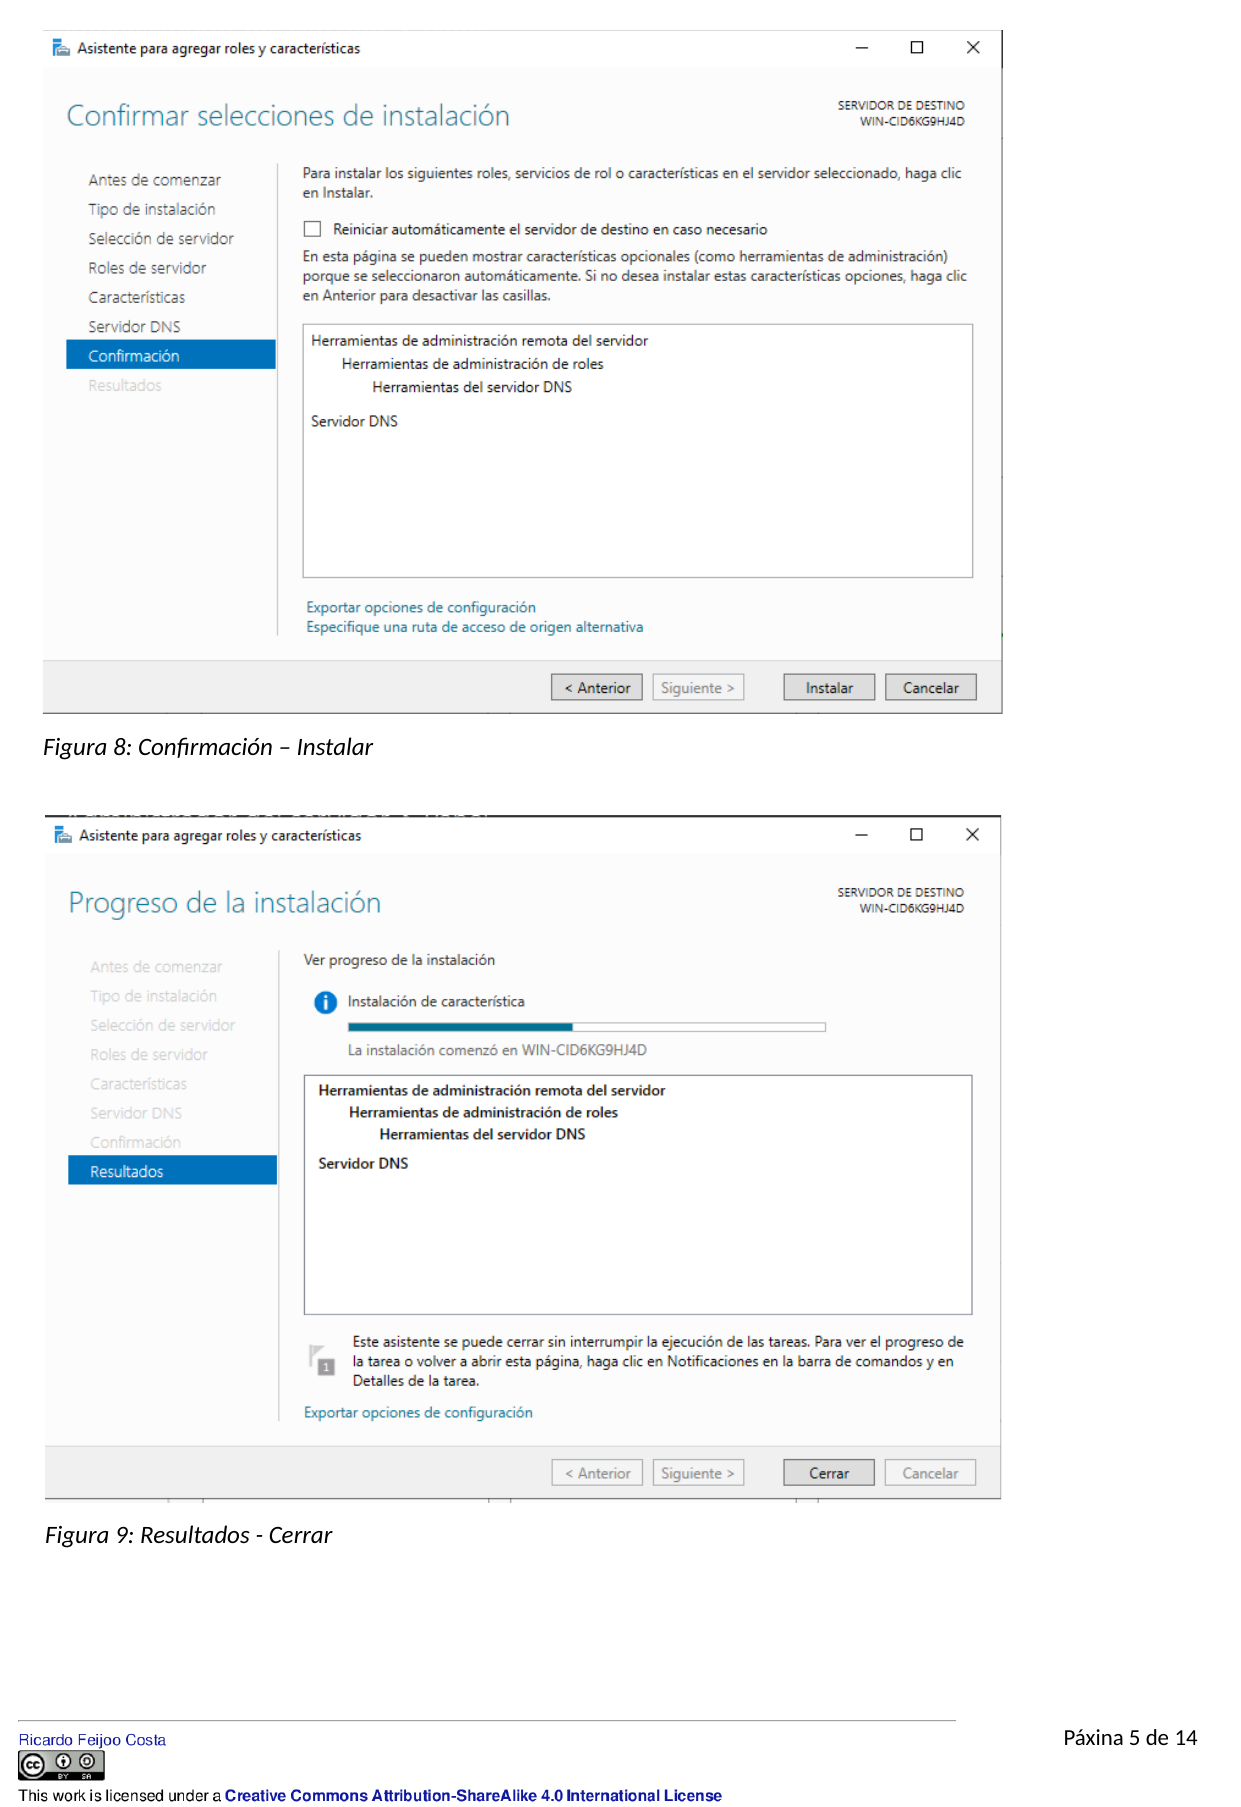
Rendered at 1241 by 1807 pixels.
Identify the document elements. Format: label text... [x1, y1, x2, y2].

picture [42, 30, 1003, 714]
text Figura 9: Resultados - Cerrar [45, 1503, 1001, 1550]
text Figura 8: Confirmación – Instalar [43, 714, 1003, 761]
picture [45, 815, 1002, 1503]
picture [8, 1715, 957, 1806]
